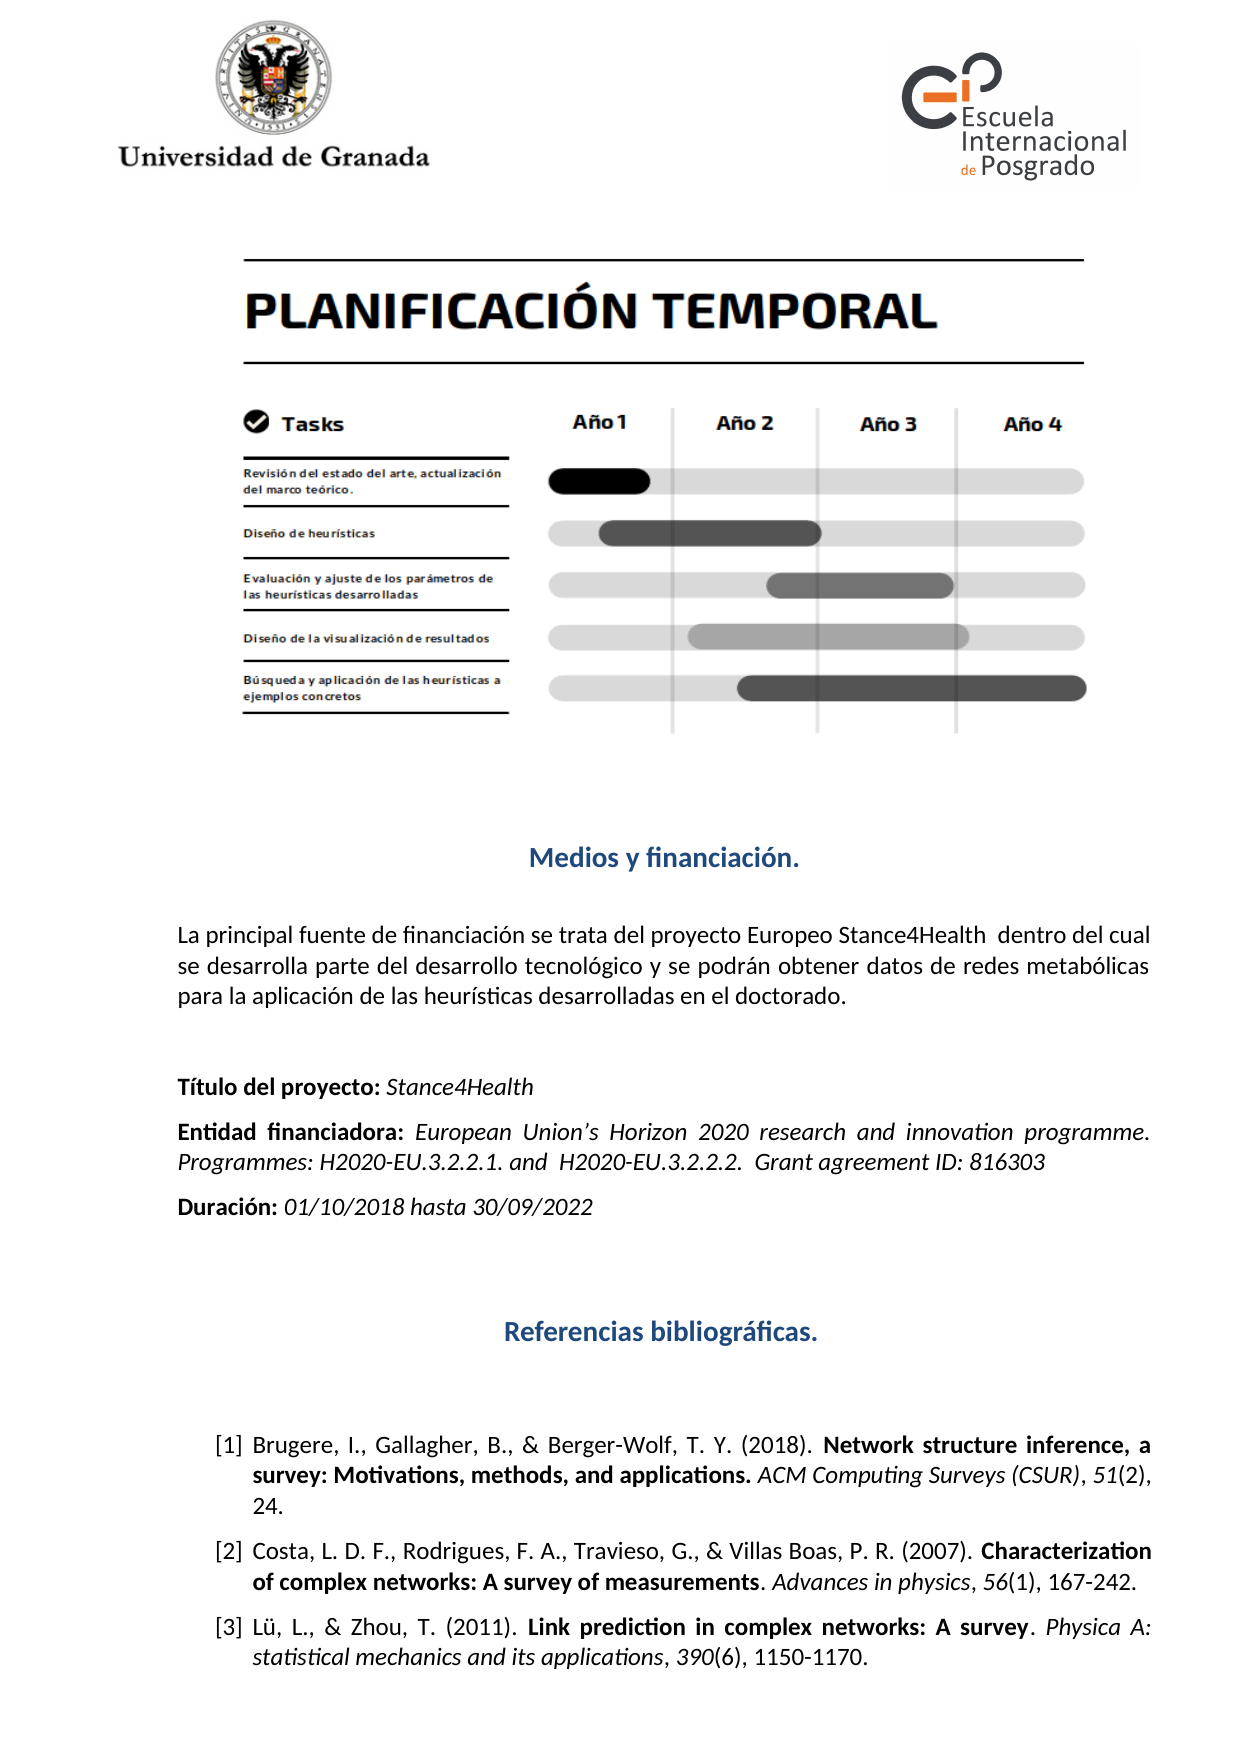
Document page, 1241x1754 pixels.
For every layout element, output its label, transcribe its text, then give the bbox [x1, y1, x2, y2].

picture [222, 236, 1107, 758]
list Costa, L. D. F., Rodrigues, F. A., Travieso, G., & Villas Boas, P. R. (2007). Characterization of complex networks: A survey of measurements. Advances in physics, 56(1), 167-242. [215, 1535, 1152, 1596]
subtitle Medios y financiación. [177, 839, 1152, 874]
picture [886, 45, 1141, 188]
text Entidad financiadora: European Union’s Horizon 2020 research and innovation programme. Programmes: H2020-EU.3.2.2.1. and H2020-EU.3.2.2.2. Grant agreement ID: 816303 [177, 1116, 1152, 1177]
text La principal fuente de financiación se trata del proyecto Europeo Stance4Health dentro del cual se desarrolla parte del desarrollo tecnológico y se podrán obtener datos de redes metabólicas para la aplicación de las heurísticas desarrolladas en el doctorado. [177, 919, 1152, 1011]
picture [113, 15, 433, 175]
subtitle Referencias bibliográficas. [177, 1313, 1152, 1348]
list Lü, L., & Zhou, T. (2011). Link prediction in complex networks: A survey. Physica A: statistical mechanics and its applications, 390(6), 1150-1170. [215, 1611, 1152, 1672]
list Brugere, I., Gallagher, B., & Berger-Wolf, T. Y. (2018). Network structure inference, a survey: Motivations, methods, and applications. ACM Computing Surveys (CSUR), 51(2), 24. [215, 1429, 1152, 1521]
text Título del proyecto: Stance4Health [177, 1071, 1152, 1101]
text Duración: 01/10/2018 hasta 30/09/2022 [177, 1191, 1152, 1222]
